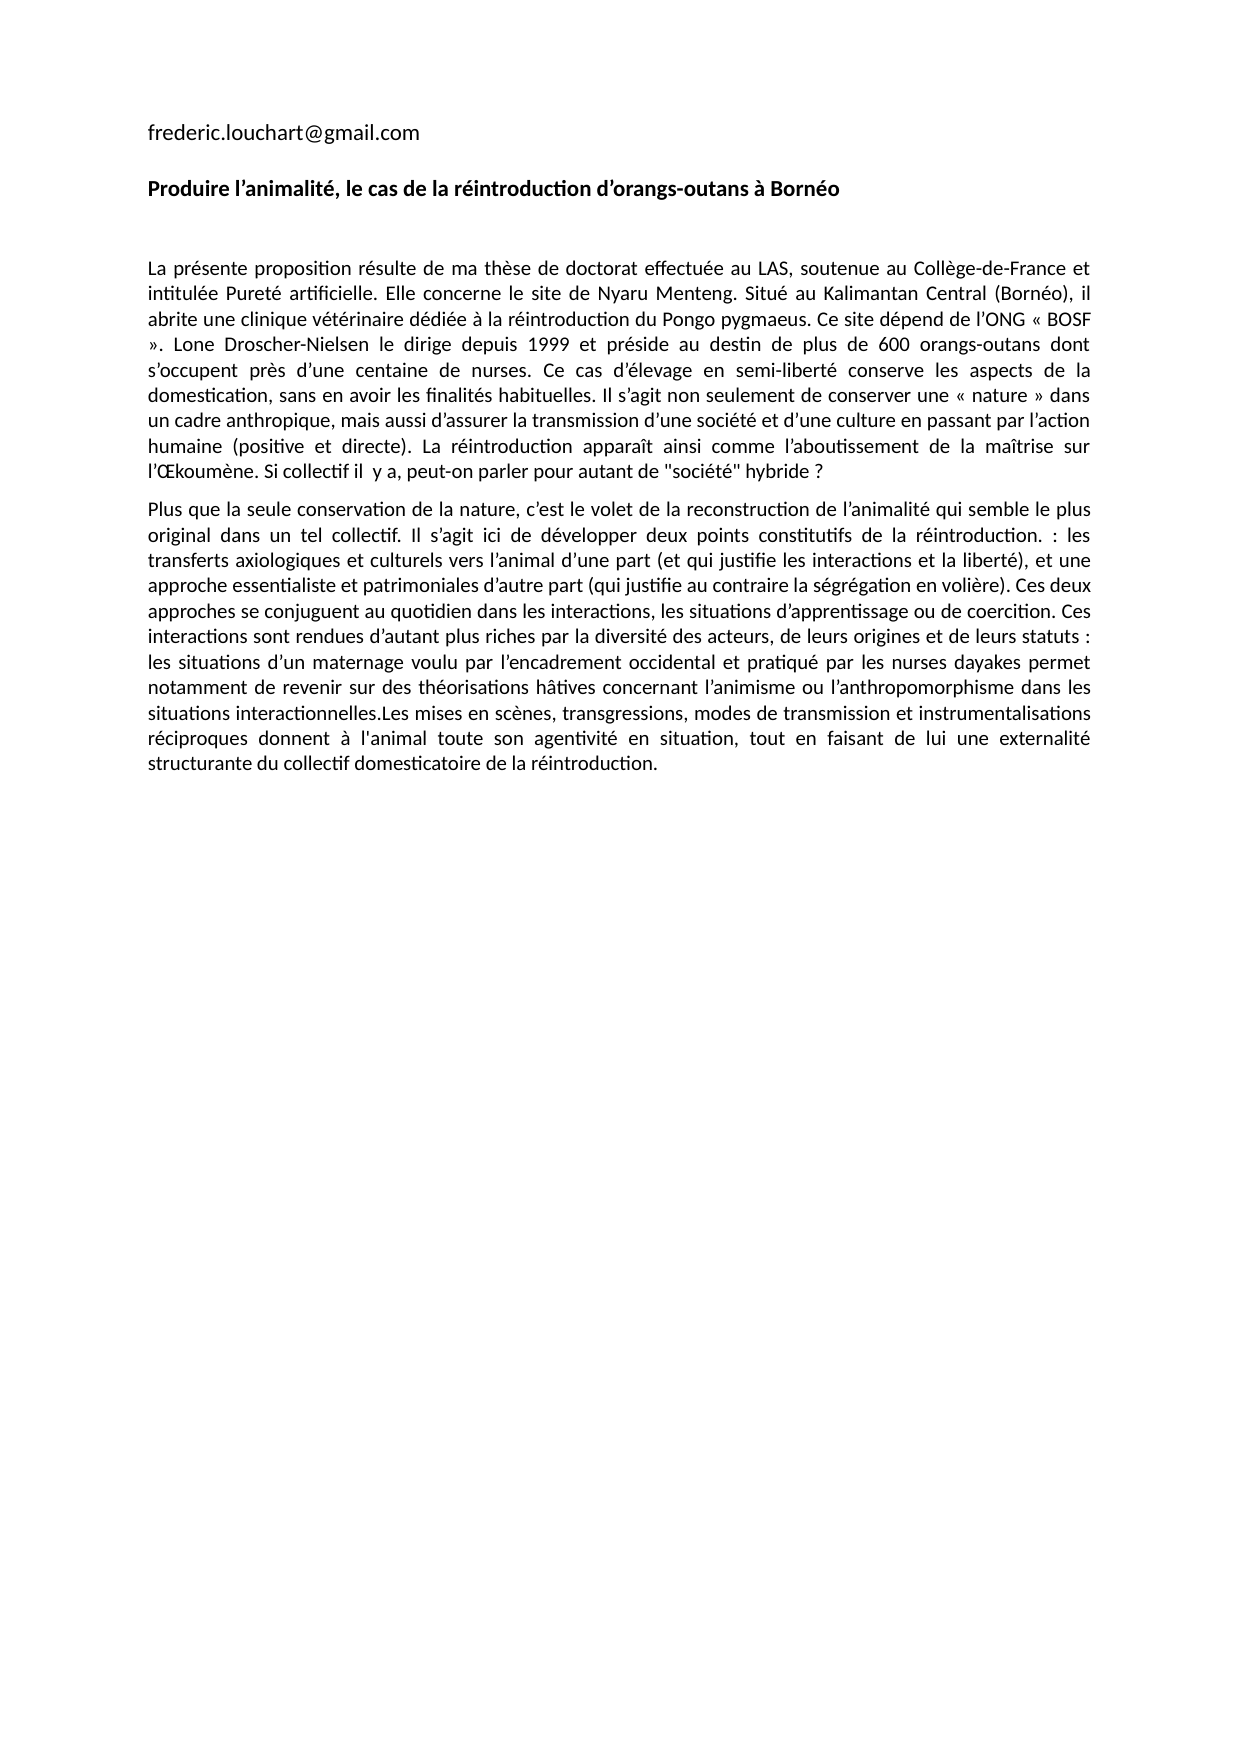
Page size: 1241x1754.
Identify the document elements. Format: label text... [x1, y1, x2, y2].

list frederic.louchart@gmail.com [148, 118, 1092, 146]
text Produire l’animalité, le cas de la réintroduction d’orangs-outans à Bornéo [148, 174, 1092, 202]
text Plus que la seule conservation de la nature, c’est le volet de la reconstruction de l’animalité qui semble le plus original dans un tel collectif. Il s’agit ici de développer deux points constitutifs de la réintroduction. : les transferts axiologiques et culturels vers l’animal d’une part (et qui justifie les interactions et la liberté), et une approche essentialiste et patrimoniales d’autre part (qui justifie au contraire la ségrégation en volière). Ces deux approches se conjuguent au quotidien dans les interactions, les situations d’apprentissage ou de coercition. Ces interactions sont rendues d’autant plus riches par la diversité des acteurs, de leurs origines et de leurs statuts : les situations d’un maternage voulu par l’encadrement occidental et pratiqué par les nurses dayakes permet notamment de revenir sur des théorisations hâtives concernant l’animisme ou l’anthropomorphisme dans les situations interactionnelles.Les mises en scènes, transgressions, modes de transmission et instrumentalisations réciproques donnent à l'animal toute son agentivité en situation, tout en faisant de lui une externalité structurante du collectif domesticatoire de la réintroduction. [148, 496, 1092, 776]
text La présente proposition résulte de ma thèse de doctorat effectuée au LAS, soutenue au Collège-de-France et intitulée Pureté artificielle. Elle concerne le site de Nyaru Menteng. Situé au Kalimantan Central (Bornéo), il abrite une clinique vétérinaire dédiée à la réintroduction du Pongo pygmaeus. Ce site dépend de l’ONG « BOSF ». Lone Droscher-Nielsen le dirige depuis 1999 et préside au destin de plus de 600 orangs-outans dont s’occupent près d’une centaine de nurses. Ce cas d’élevage en semi-liberté conserve les aspects de la domestication, sans en avoir les finalités habituelles. Il s’agit non seulement de conserver une « nature » dans un cadre anthropique, mais aussi d’assurer la transmission d’une société et d’une culture en passant par l’action humaine (positive et directe). La réintroduction apparaît ainsi comme l’aboutissement de la maîtrise sur l’Œkoumène. Si collectif il y a, peut-on parler pour autant de "société" hybride ? [148, 255, 1092, 484]
